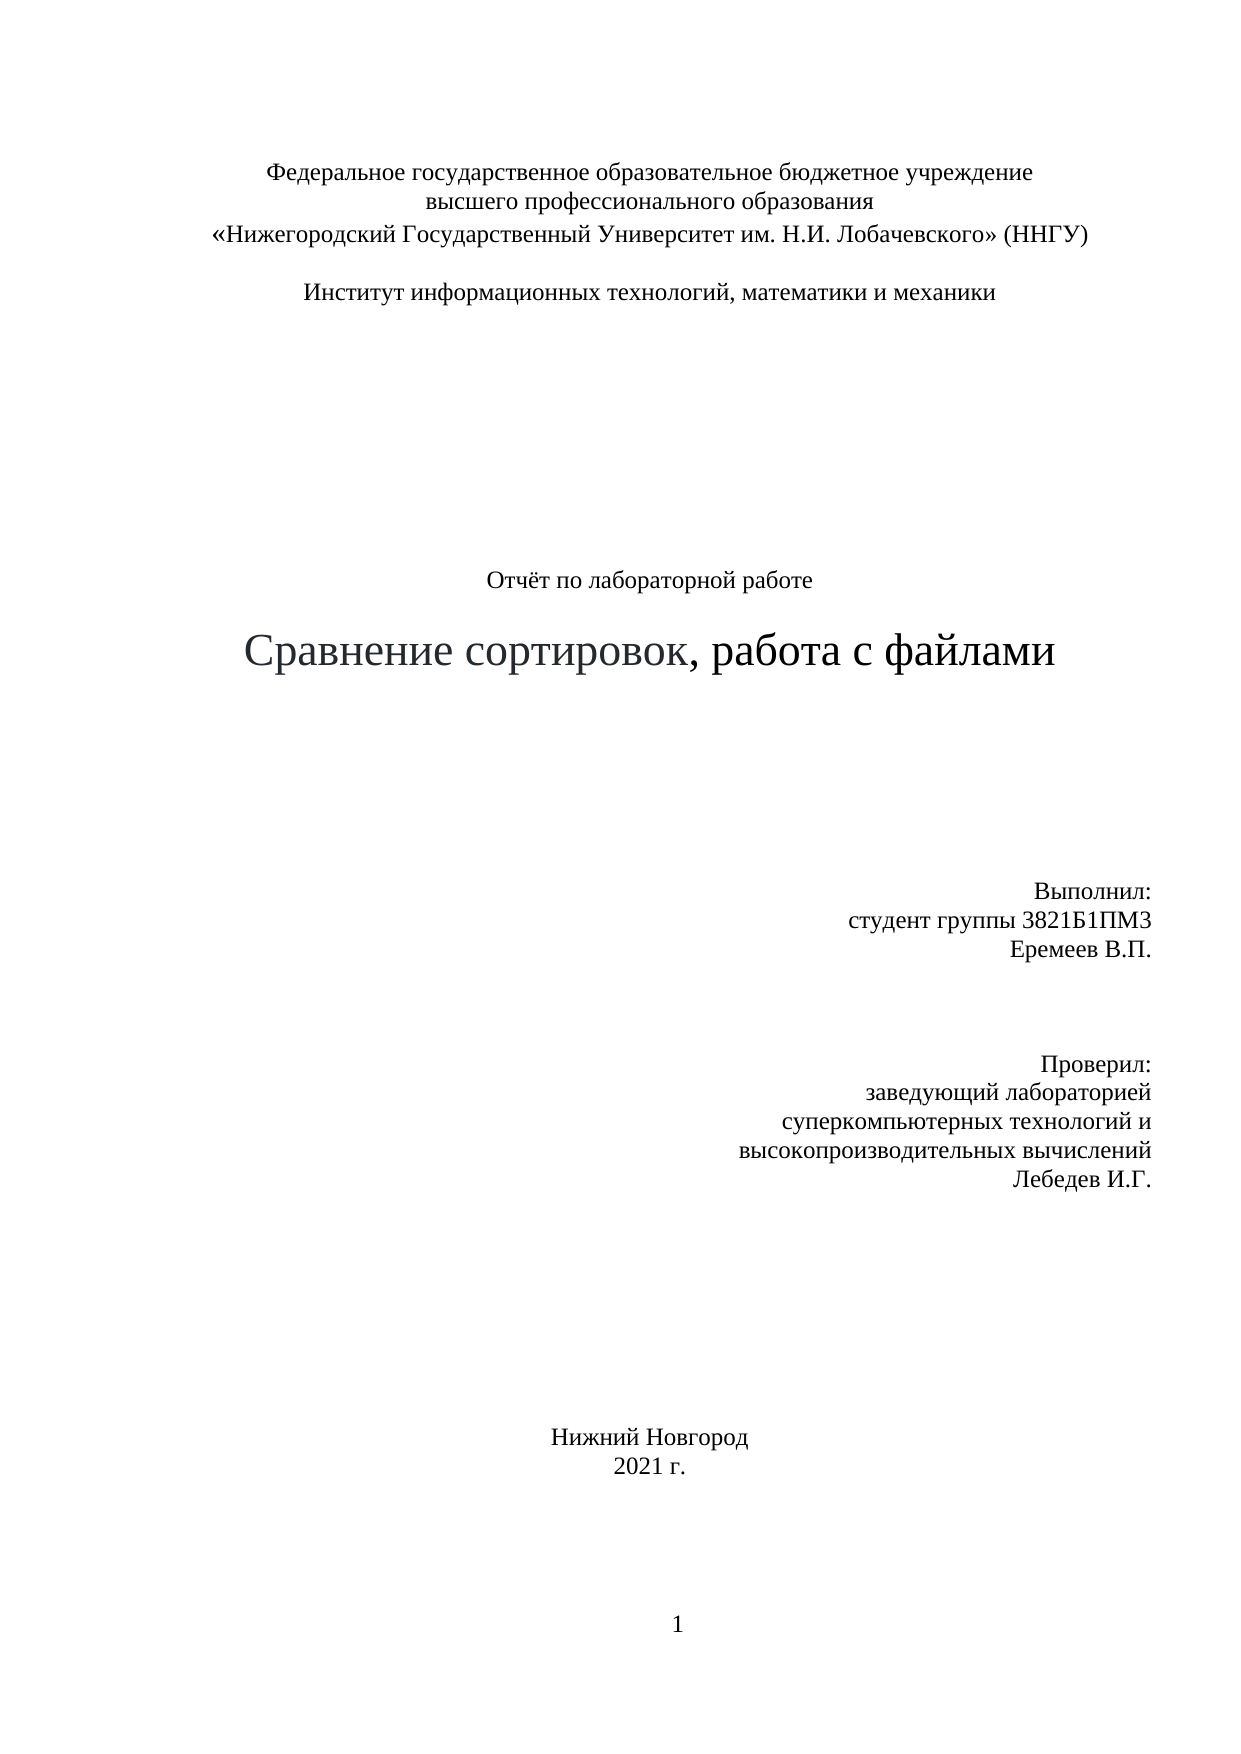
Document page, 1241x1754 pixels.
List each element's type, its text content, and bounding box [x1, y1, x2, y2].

text Нижний Новгород [148, 1422, 1152, 1451]
text Еремеев В.П. [148, 934, 1152, 962]
text заведующий лабораторией суперкомпьютерных технологий и высокопроизводительных вычислений [710, 1077, 1152, 1164]
text «Нижегородский Государственный Университет им. Н.И. Лобачевского» (ННГУ) [148, 215, 1152, 248]
text высшего профессионального образования [148, 186, 1152, 215]
text студент группы 3821Б1ПМ3 [710, 905, 1152, 934]
text 2021 г. [148, 1451, 1152, 1480]
text Федеральное государственное образовательное бюджетное учреждение [148, 157, 1152, 186]
text Институт информационных технологий, математики и механики [148, 277, 1152, 306]
text Лебедев И.Г. [148, 1164, 1152, 1192]
text Сравнение сортировок, работа с файлами [148, 622, 1152, 675]
text Выполнил: [710, 876, 1152, 905]
text Отчёт по лабораторной работе [148, 565, 1152, 593]
text Проверил: [710, 1049, 1152, 1077]
